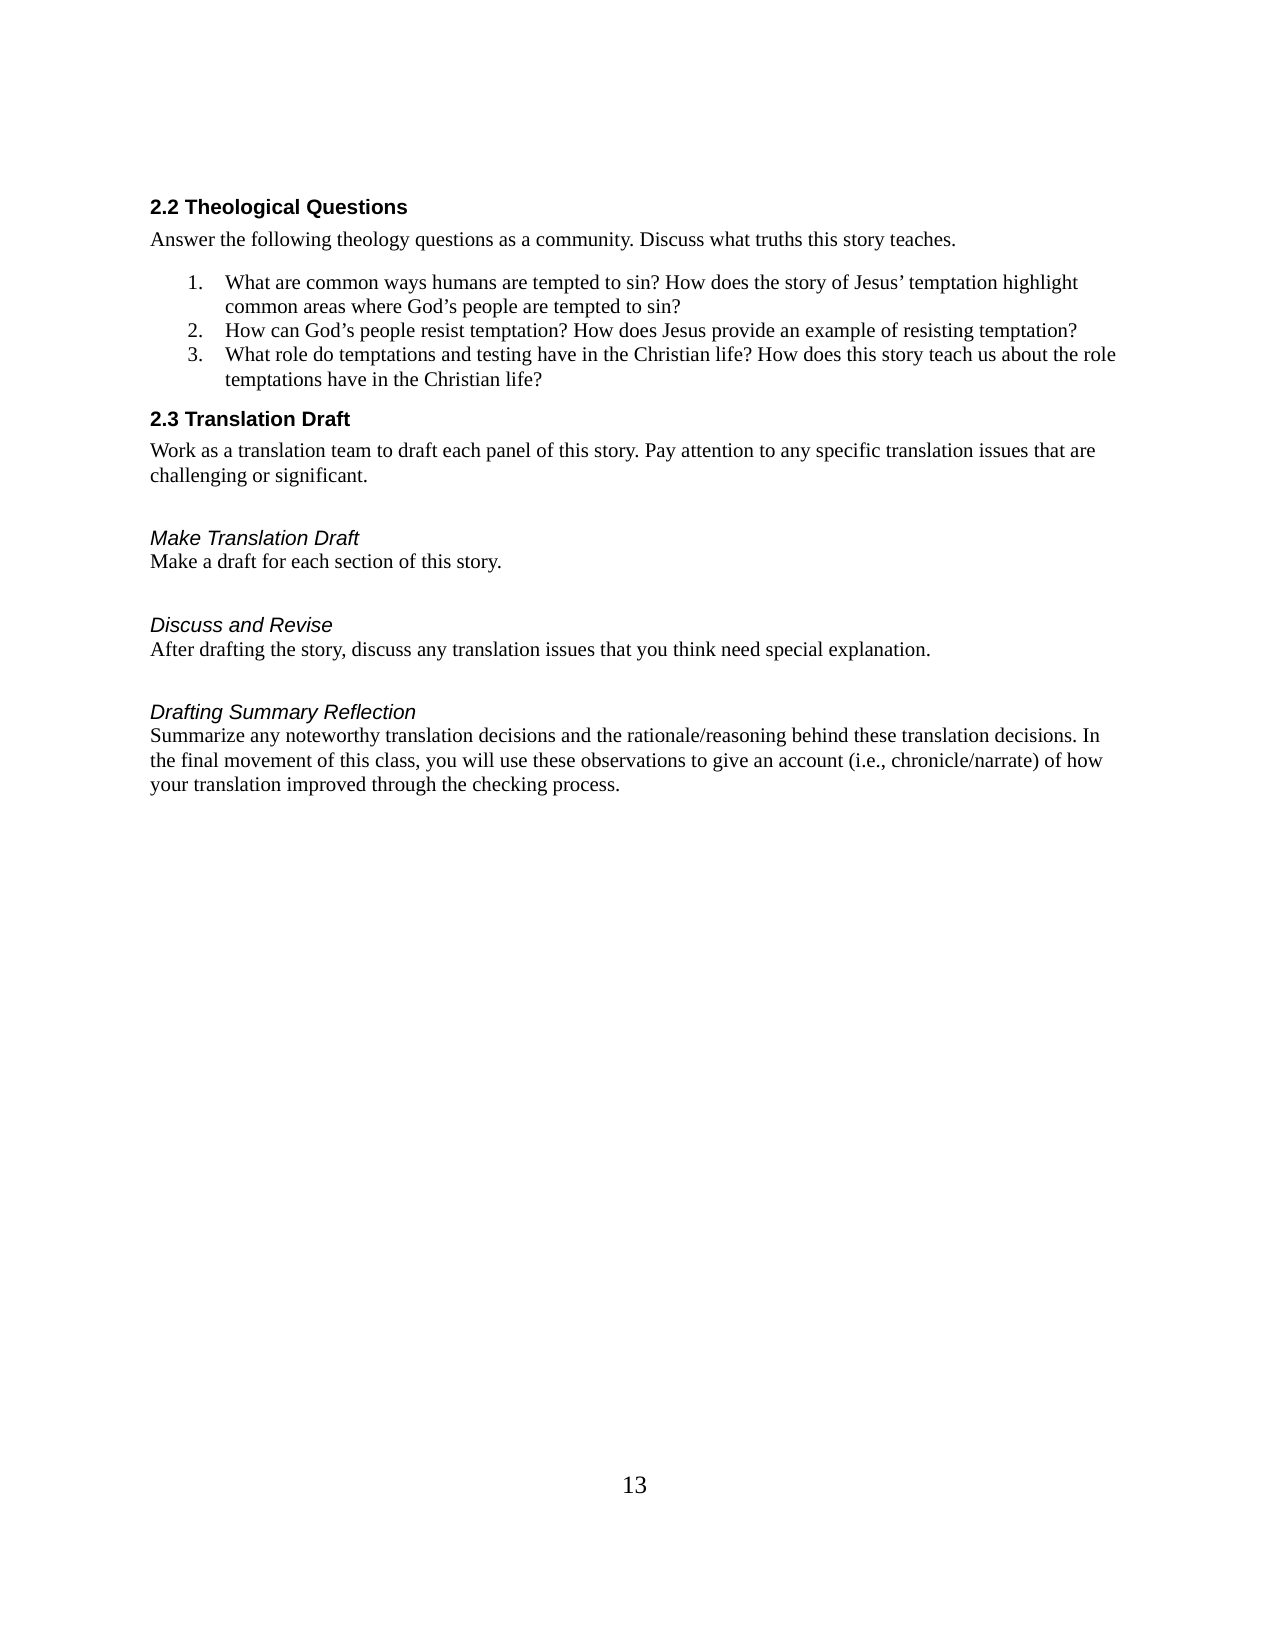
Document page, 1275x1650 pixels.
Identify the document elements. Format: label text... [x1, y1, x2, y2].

subtitle Make Translation Draft [150, 526, 1125, 549]
text Make a draft for each section of this story. [150, 549, 1125, 573]
list How can God’s people resist temptation? How does Jesus provide an example of resisting temptation? [187, 318, 1125, 342]
subtitle Discuss and Revise [150, 612, 1125, 636]
list What role do temptations and testing have in the Christian life? How does this story teach us about the role temptations have in the Christian life? [187, 342, 1125, 391]
text Answer the following theology questions as a community. Discuss what truths this story teaches. [150, 227, 1125, 251]
subtitle 2.3 Translation Draft [150, 407, 1125, 431]
text After drafting the story, discuss any translation issues that you think need special explanation. [150, 636, 1125, 661]
list What are common ways humans are tempted to sin? How does the story of Jesus’ temptation highlight common areas where God’s people are tempted to sin? [187, 270, 1125, 318]
subtitle Drafting Summary Reflection [150, 699, 1125, 723]
text Summarize any noteworthy translation decisions and the rationale/reasoning behind these translation decisions. In the final movement of this class, you will use these observations to give an account (i.e., chronicle/narrate) of how your translation improved through the checking process. [150, 723, 1125, 796]
text Work as a translation team to draft each panel of this story. Pay attention to any specific translation issues that are challenging or significant. [150, 438, 1125, 487]
subtitle 2.2 Theological Questions [150, 195, 1125, 219]
